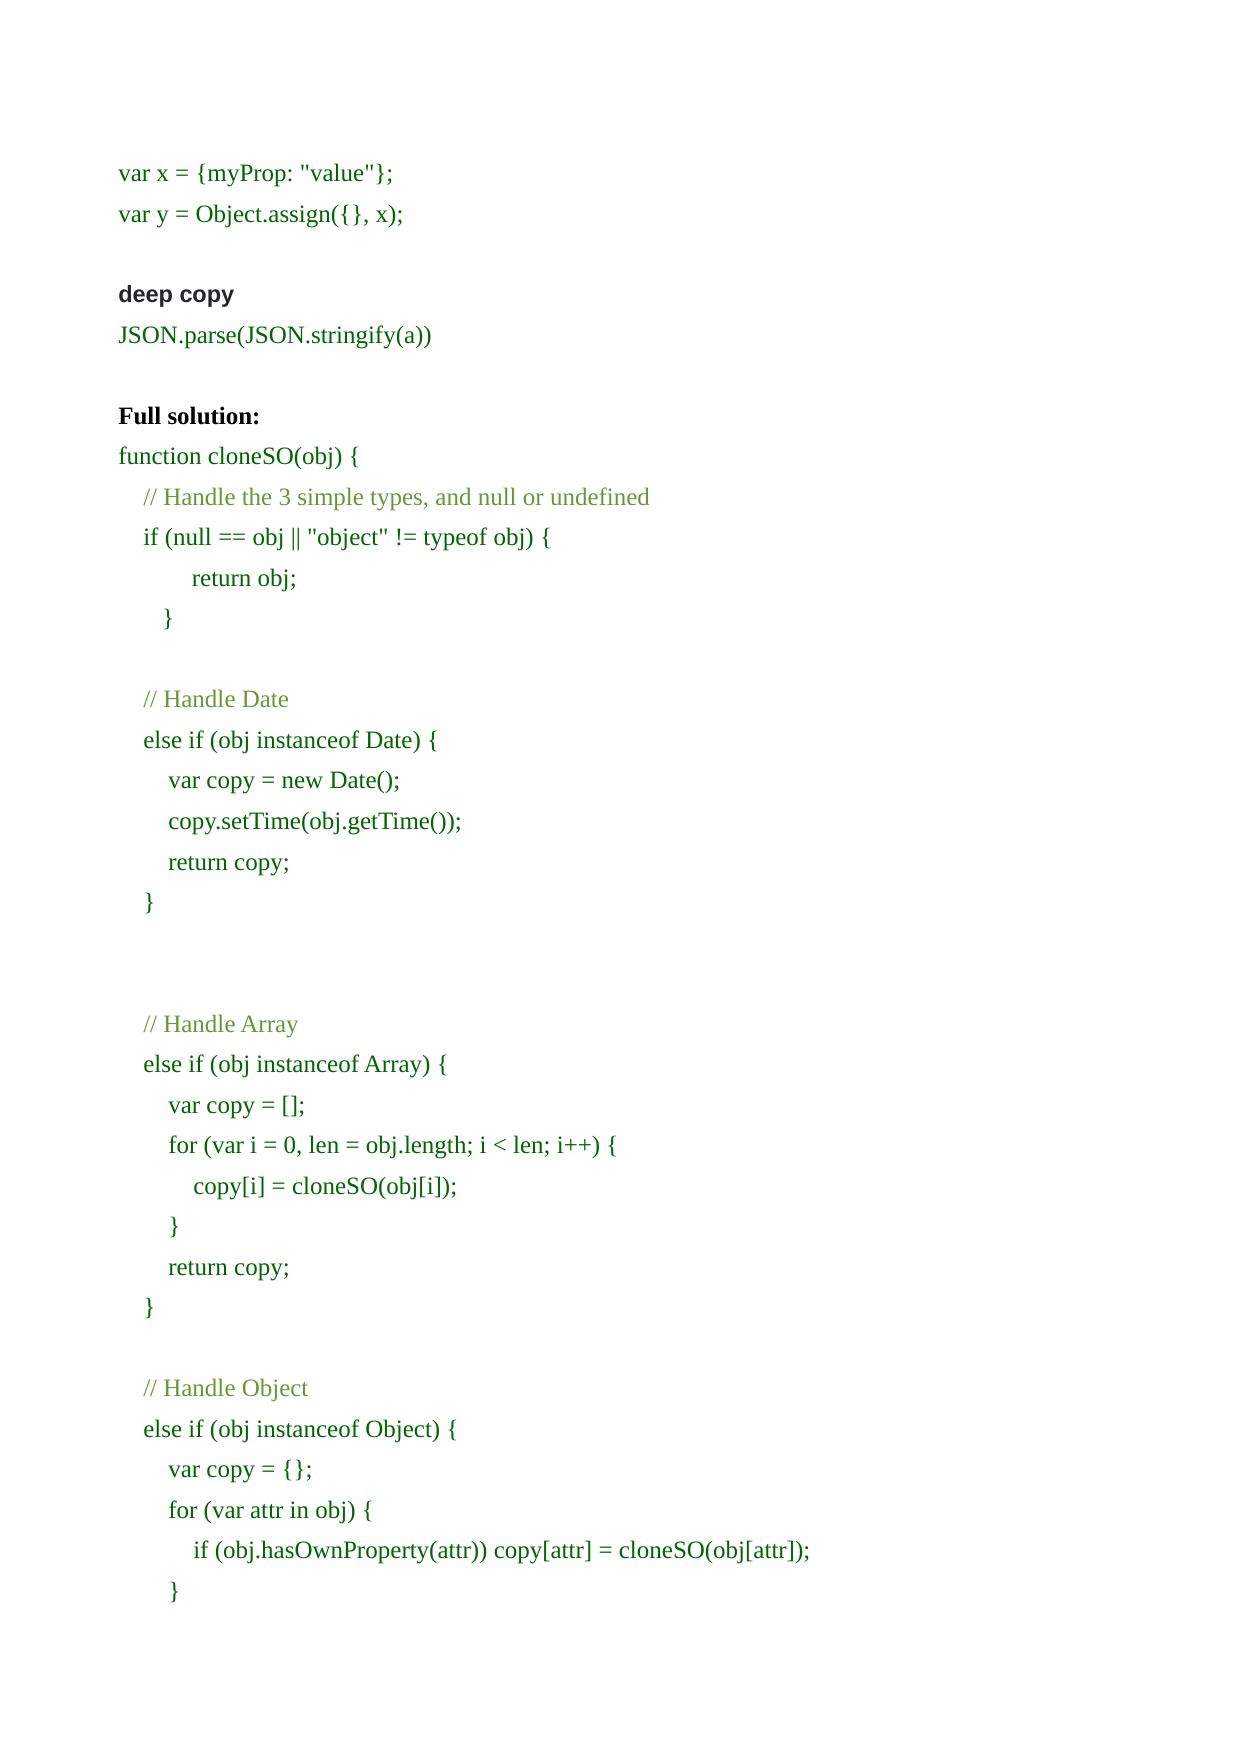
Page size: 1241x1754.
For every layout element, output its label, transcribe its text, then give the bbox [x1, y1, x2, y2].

text var copy = []; [118, 1090, 1122, 1118]
text } [118, 603, 1122, 632]
text var y = Object.assign({}, x); [118, 199, 1122, 227]
text } [118, 887, 1122, 916]
text for (var attr in obj) { [118, 1495, 1122, 1524]
text if (obj.hasOwnProperty(attr)) copy[attr] = cloneSO(obj[attr]); [118, 1536, 1122, 1564]
text JSON.parse(JSON.stringify(a)) [118, 320, 1122, 349]
text else if (obj instanceof Date) { [118, 725, 1122, 754]
text if (null == obj || "object" != typeof obj) { [118, 522, 1122, 551]
text return copy; [118, 847, 1122, 875]
text } [118, 1292, 1122, 1321]
text return obj; [118, 563, 1122, 592]
text var copy = {}; [118, 1454, 1122, 1483]
text } [118, 1576, 1122, 1605]
text deep copy [118, 279, 1122, 308]
text else if (obj instanceof Object) { [118, 1414, 1122, 1443]
text // Handle the 3 simple types, and null or undefined [118, 482, 1122, 511]
text // Handle Object [118, 1373, 1122, 1402]
text for (var i = 0, len = obj.length; i < len; i++) { [118, 1130, 1122, 1159]
text } [118, 1211, 1122, 1240]
text // Handle Date [118, 684, 1122, 713]
text copy.setTime(obj.getTime()); [118, 806, 1122, 835]
text var x = {myProp: "value"}; [118, 158, 1122, 187]
text // Handle Array [118, 1009, 1122, 1037]
text Full solution: [118, 401, 1122, 430]
text function cloneSO(obj) { [118, 441, 1122, 470]
text copy[i] = cloneSO(obj[i]); [118, 1171, 1122, 1199]
text var copy = new Date(); [118, 766, 1122, 794]
text else if (obj instanceof Array) { [118, 1049, 1122, 1078]
text return copy; [118, 1252, 1122, 1281]
